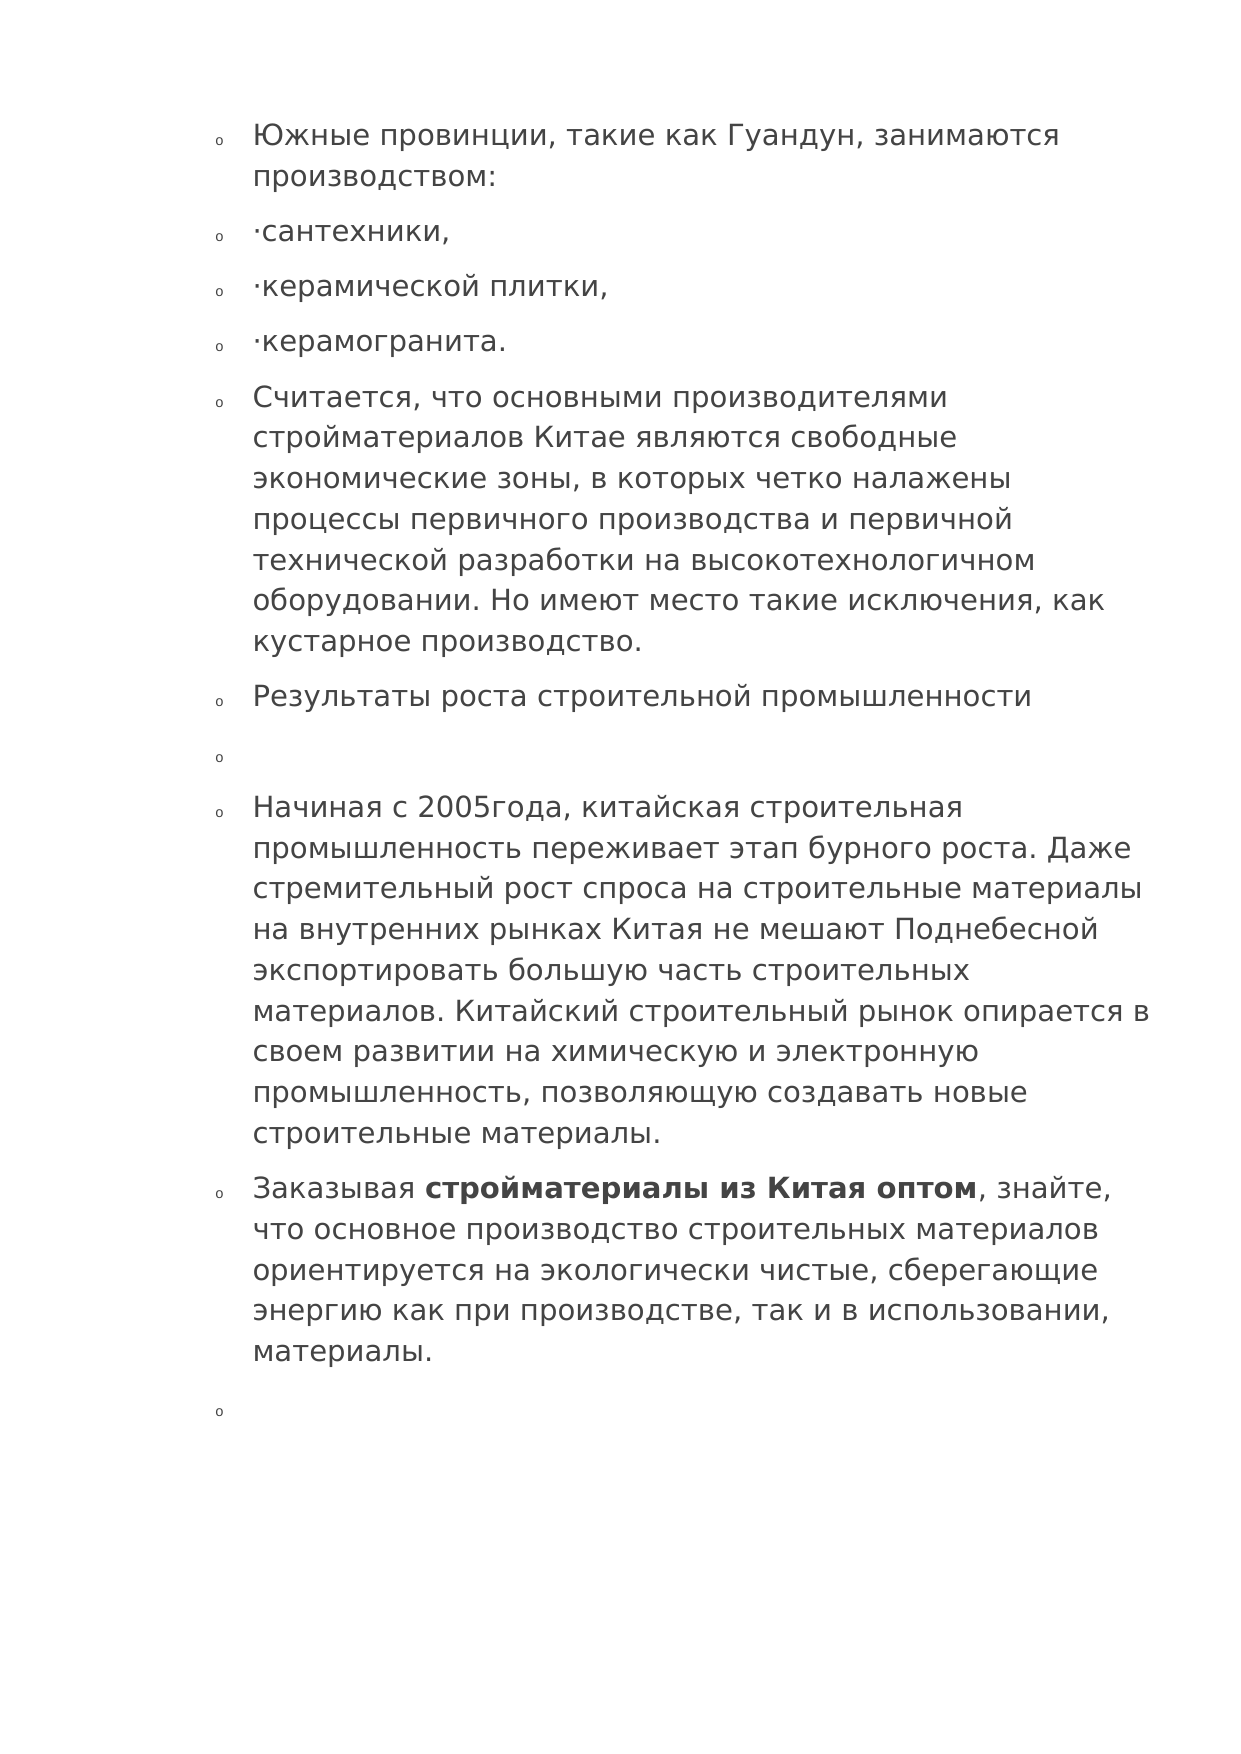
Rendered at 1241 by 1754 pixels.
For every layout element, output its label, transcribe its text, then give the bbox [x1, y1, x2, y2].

list Результаты роста строительной промышленности [215, 680, 1152, 714]
list ·керамической плитки, [215, 269, 1152, 303]
list Считается, что основными производителями стройматериалов Китае являются свободные экономические зоны, в которых четко налажены процессы первичного производства и первичной технической разработки на высокотехнологичном оборудовании. Но имеют место такие исключения, как кустарное производство. [215, 380, 1152, 658]
list Заказывая стройматериалы из Китая оптом, знайте, что основное производство строительных материалов ориентируется на экологически чистые, сберегающие энергию как при производстве, так и в использовании, материалы. [215, 1172, 1152, 1368]
list Начиная с 2005года, китайская строительная промышленность переживает этап бурного роста. Даже стремительный рост спроса на строительные материалы на внутренних рынках Китая не мешают Поднебесной экспортировать большую часть строительных материалов. Китайский строительный рынок опирается в своем развитии на химическую и электронную промышленность, позволяющую создавать новые строительные материалы. [215, 790, 1152, 1150]
list ·сантехники, [215, 214, 1152, 248]
list ·керамогранита. [215, 325, 1152, 359]
list Южные провинции, такие как Гуандун, занимаются производством: [215, 118, 1152, 193]
